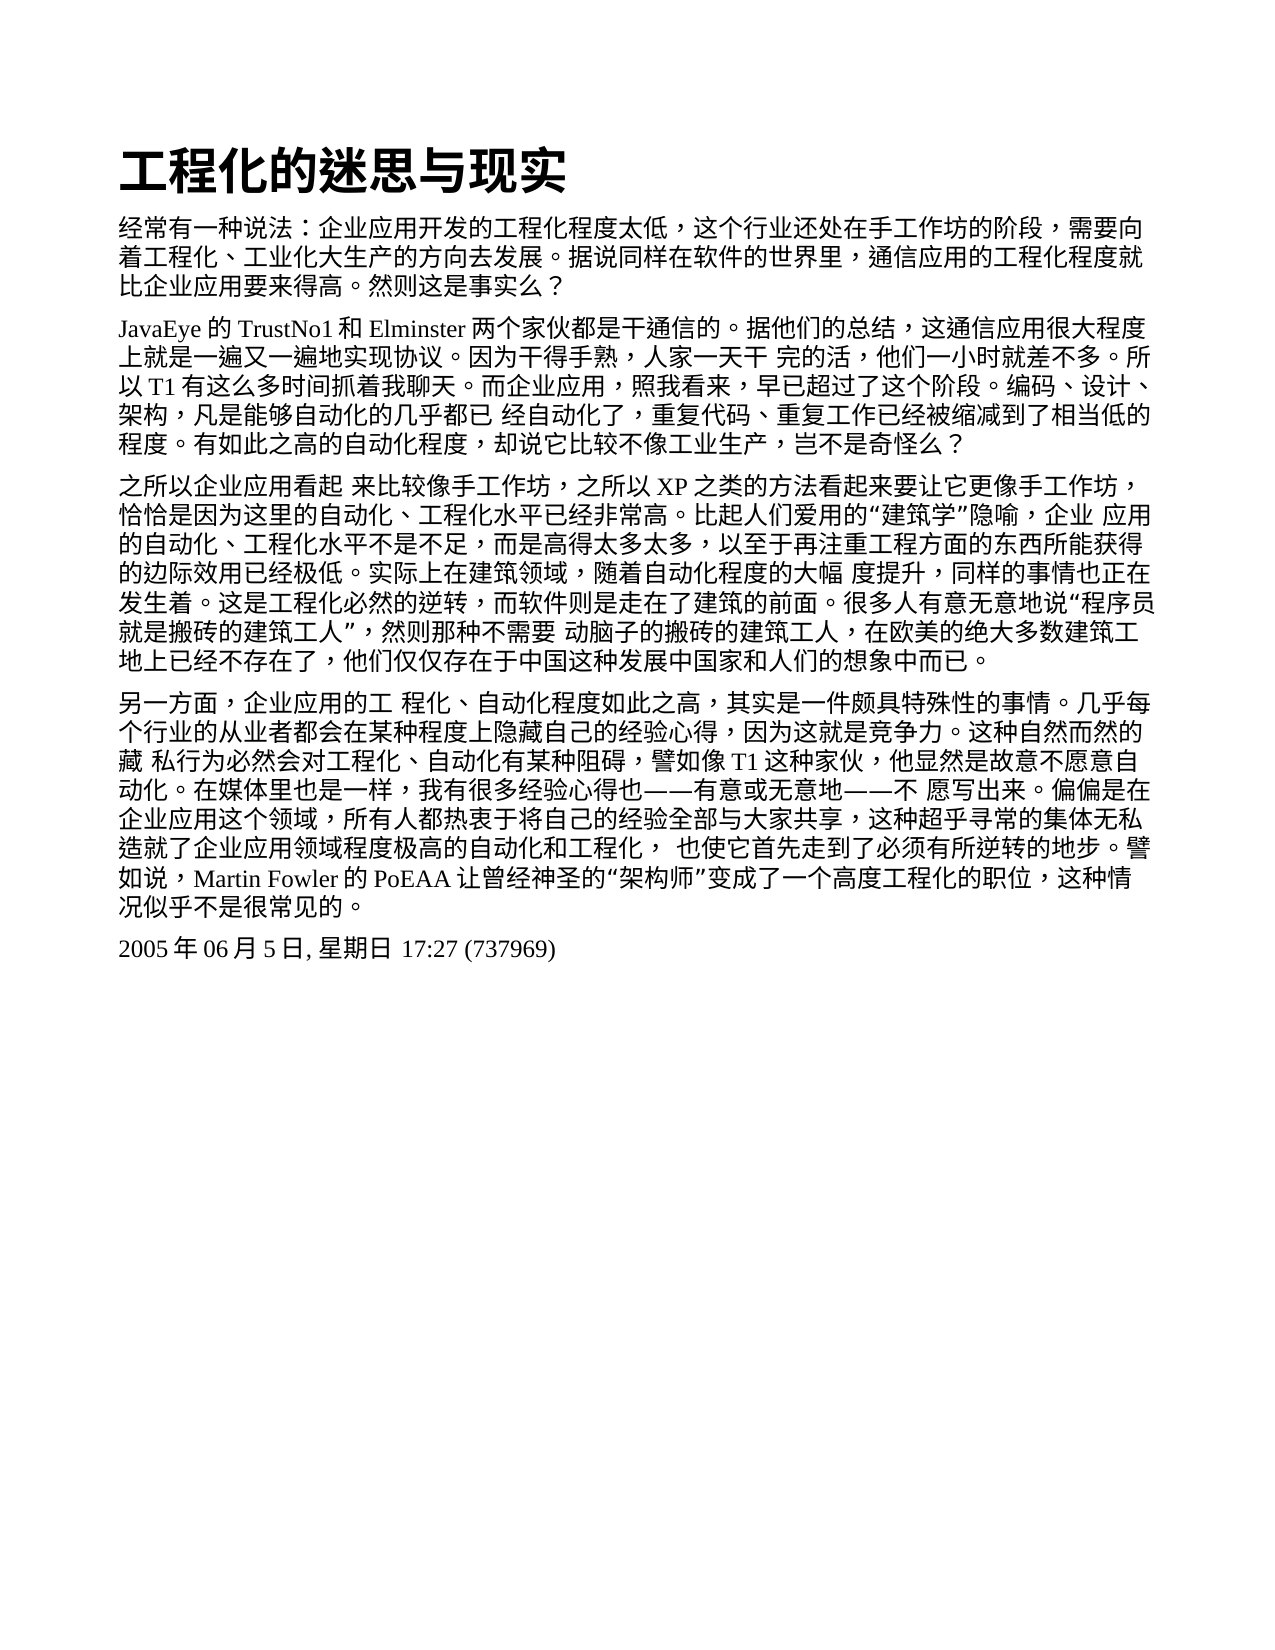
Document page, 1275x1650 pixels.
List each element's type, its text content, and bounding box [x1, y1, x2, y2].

subtitle 工程化的迷思与现实 [118, 143, 1157, 201]
text 2005年06月5日, 星期日 17:27 (737969) [118, 935, 1157, 964]
text 经常有一种说法：企业应用开发的工程化程度太低，这个行业还处在手工作坊的阶段，需要向着工程化、工业化大生产的方向去发展。据说同样在软件的世界里，通信应用的工程化程度就比企业应用要来得高。然则这是事实么？ [118, 214, 1157, 301]
text JavaEye 的TrustNo1和Elminster两个家伙都是干通信的。据他们的总结，这通信应用很大程度上就是一遍又一遍地实现协议。因为干得手熟，人家一天干 完的活，他们一小时就差不多。所以T1有这么多时间抓着我聊天。而企业应用，照我看来，早已超过了这个阶段。编码、设计、架构，凡是能够自动化的几乎都已 经自动化了，重复代码、重复工作已经被缩减到了相当低的程度。有如此之高的自动化程度，却说它比较不像工业生产，岂不是奇怪么？ [118, 314, 1157, 460]
text 之所以企业应用看起 来比较像手工作坊，之所以XP之类的方法看起来要让它更像手工作坊，恰恰是因为这里的自动化、工程化水平已经非常高。比起人们爱用的“建筑学”隐喻，企业 应用的自动化、工程化水平不是不足，而是高得太多太多，以至于再注重工程方面的东西所能获得的边际效用已经极低。实际上在建筑领域，随着自动化程度的大幅 度提升，同样的事情也正在发生着。这是工程化必然的逆转，而软件则是走在了建筑的前面。很多人有意无意地说“程序员就是搬砖的建筑工人”，然则那种不需要 动脑子的搬砖的建筑工人，在欧美的绝大多数建筑工地上已经不存在了，他们仅仅存在于中国这种发展中国家和人们的想象中而已。 [118, 472, 1157, 676]
text 另一方面，企业应用的工 程化、自动化程度如此之高，其实是一件颇具特殊性的事情。几乎每个行业的从业者都会在某种程度上隐藏自己的经验心得，因为这就是竞争力。这种自然而然的藏 私行为必然会对工程化、自动化有某种阻碍，譬如像T1这种家伙，他显然是故意不愿意自动化。在媒体里也是一样，我有很多经验心得也——有意或无意地——不 愿写出来。偏偏是在企业应用这个领域，所有人都热衷于将自己的经验全部与大家共享，这种超乎寻常的集体无私造就了企业应用领域程度极高的自动化和工程化， 也使它首先走到了必须有所逆转的地步。譬如说，Martin Fowler的PoEAA让曾经神圣的“架构师”变成了一个高度工程化的职位，这种情况似乎不是很常见的。 [118, 689, 1157, 922]
